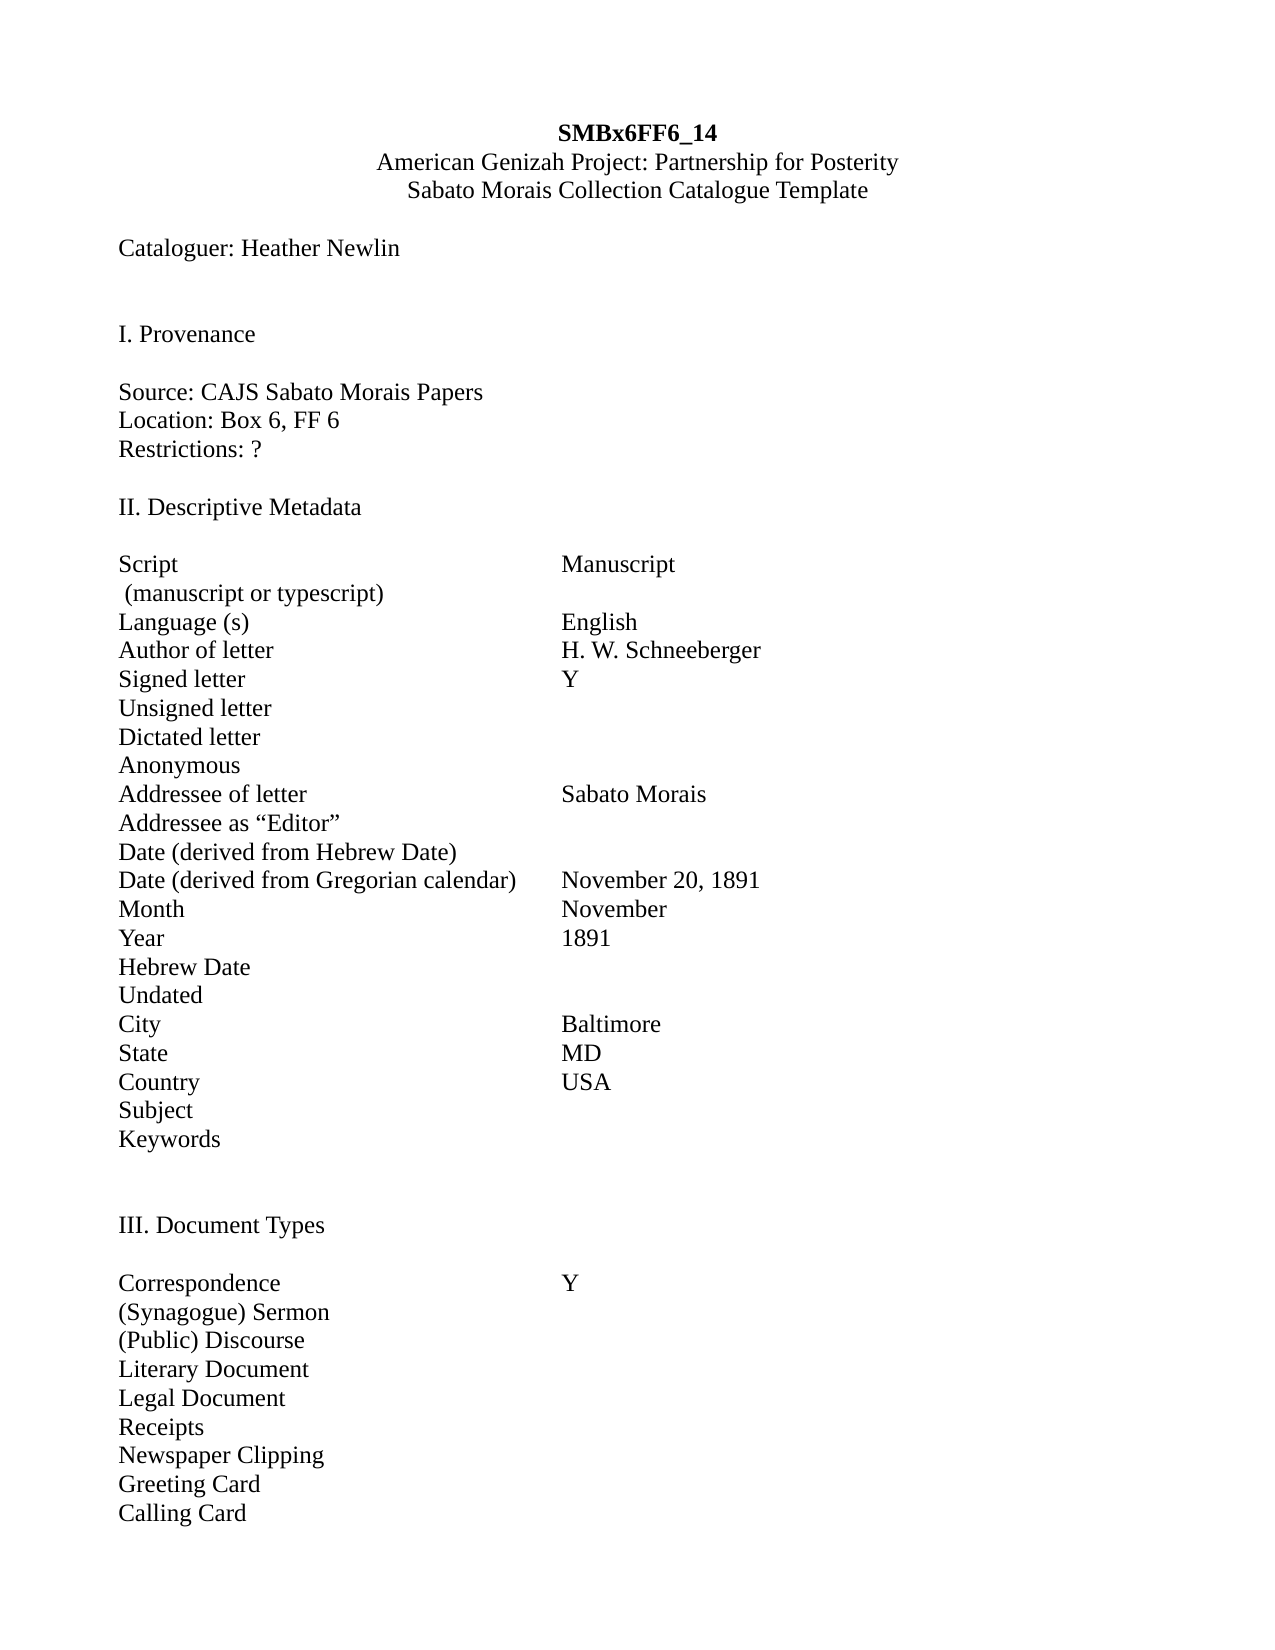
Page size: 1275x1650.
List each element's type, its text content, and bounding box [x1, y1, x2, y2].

text Dictated letter [118, 722, 1157, 751]
text (Synagogue) Sermon [118, 1297, 1157, 1326]
text Legal Document [118, 1383, 1157, 1412]
text Cataloguer: Heather Newlin [118, 233, 1157, 262]
text Date (derived from Hebrew Date) [118, 837, 1157, 866]
text Year 1891 [118, 923, 1157, 952]
text Correspondence Y [118, 1268, 1157, 1297]
text Script Manuscript [118, 549, 1157, 578]
text Signed letter Y [118, 664, 1157, 693]
text Keywords [118, 1124, 1157, 1153]
text Undated [118, 981, 1157, 1009]
text Language (s) English [118, 607, 1157, 636]
text II. Descriptive Metadata [118, 492, 1157, 521]
text Hebrew Date [118, 952, 1157, 981]
text III. Document Types [118, 1211, 1157, 1239]
text Calling Card [118, 1498, 1157, 1527]
text Author of letter H. W. Schneeberger [118, 636, 1157, 664]
text Date (derived from Gregorian calendar) November 20, 1891 [118, 866, 1157, 894]
text Restrictions: ? [118, 434, 1157, 463]
text Literary Document [118, 1354, 1157, 1383]
text Location: Box 6, FF 6 [118, 406, 1157, 434]
text Greeting Card [118, 1469, 1157, 1498]
text American Genizah Project: Partnership for Posterity [118, 147, 1157, 176]
text Month November [118, 894, 1157, 923]
text Subject [118, 1096, 1157, 1124]
text Addressee of letter Sabato Morais [118, 779, 1157, 808]
text SMBx6FF6_14 [118, 118, 1157, 147]
text (Public) Discourse [118, 1326, 1157, 1354]
text State MD [118, 1038, 1157, 1067]
text (manuscript or typescript) [118, 578, 1157, 607]
text Country USA [118, 1067, 1157, 1096]
text Receipts [118, 1412, 1157, 1441]
text Anonymous [118, 751, 1157, 779]
text Newspaper Clipping [118, 1441, 1157, 1469]
text Unsigned letter [118, 693, 1157, 722]
text Addressee as “Editor” [118, 808, 1157, 837]
text Sabato Morais Collection Catalogue Template [118, 176, 1157, 204]
text Source: CAJS Sabato Morais Papers [118, 377, 1157, 406]
text City Baltimore [118, 1009, 1157, 1038]
text I. Provenance [118, 319, 1157, 348]
